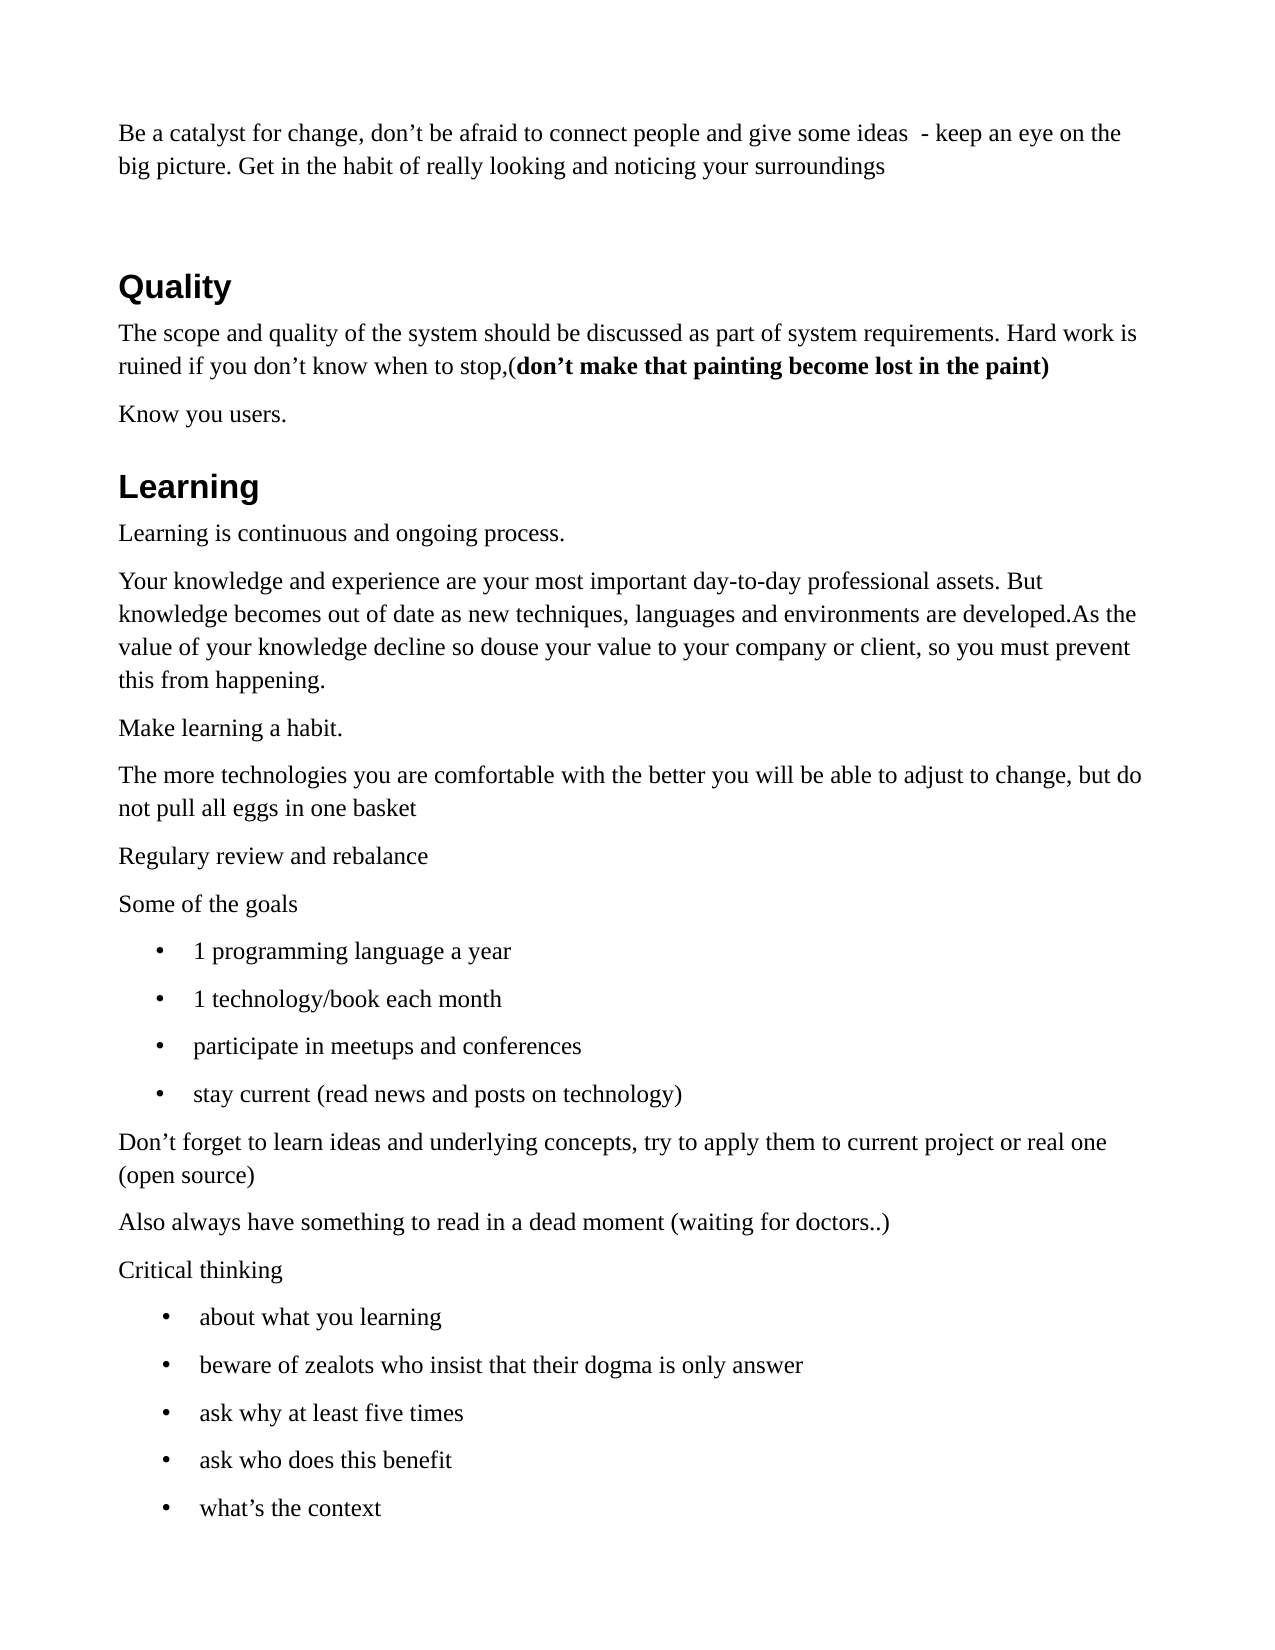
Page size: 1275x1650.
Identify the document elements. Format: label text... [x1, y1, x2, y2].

text Make learning a habit. [118, 713, 1157, 742]
text Critical thinking [118, 1255, 1157, 1284]
list beware of zealots who insist that their dogma is only answer [162, 1350, 1157, 1379]
text Know you users. [118, 399, 1157, 428]
text Learning is continuous and ongoing process. [118, 518, 1157, 547]
text Don’t forget to learn ideas and underlying concepts, try to apply them to current project or real one (open source) [118, 1127, 1157, 1188]
text Regulary review and rebalance [118, 841, 1157, 870]
list participate in meetups and conferences [156, 1031, 1157, 1060]
list ask why at least five times [162, 1398, 1157, 1426]
text Be a catalyst for change, don’t be afraid to connect people and give some ideas - keep an eye on the big picture. Get in the habit of really looking and noticing your surroundings [118, 118, 1157, 180]
list ask who does this benefit [162, 1445, 1157, 1474]
text The more technologies you are comfortable with the better you will be able to adjust to change, but do not pull all eggs in one basket [118, 760, 1157, 822]
list about what you learning [162, 1302, 1157, 1331]
text Some of the goals [118, 889, 1157, 917]
text Also always have something to read in a dead moment (waiting for doctors..) [118, 1207, 1157, 1236]
list stay current (read news and posts on technology) [156, 1079, 1157, 1108]
text Your knowledge and experience are your most important day-to-day professional assets. But knowledge becomes out of date as new techniques, languages and environments are developed.As the value of your knowledge decline so douse your value to your company or client, so you must prevent this from happening. [118, 566, 1157, 694]
list 1 technology/book each month [156, 984, 1157, 1013]
list what’s the context [162, 1493, 1157, 1522]
subtitle Quality [118, 267, 1157, 306]
subtitle Learning [118, 467, 1157, 506]
list 1 programming language a year [156, 936, 1157, 965]
text The scope and quality of the system should be discussed as part of system requirements. Hard work is ruined if you don’t know when to stop,(don’t make that painting become lost in the paint) [118, 318, 1157, 380]
